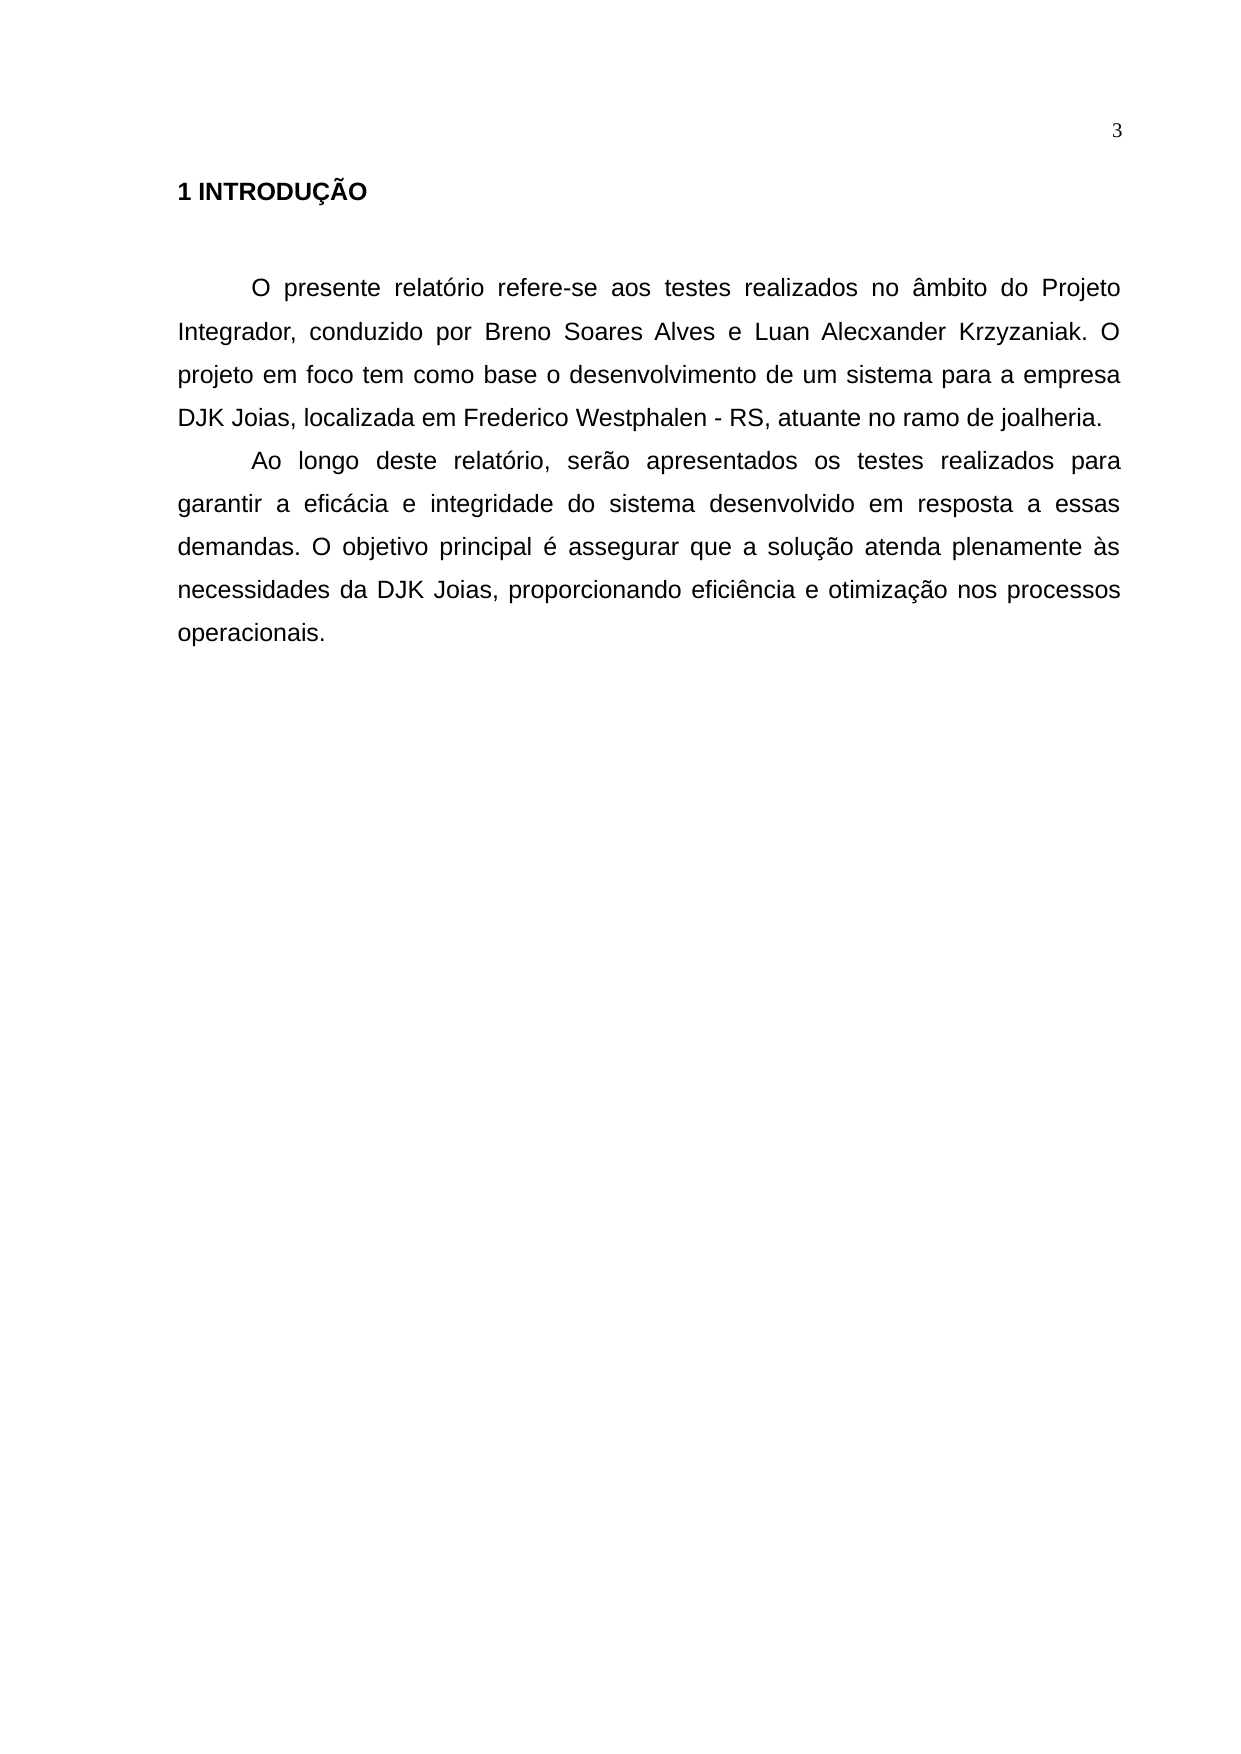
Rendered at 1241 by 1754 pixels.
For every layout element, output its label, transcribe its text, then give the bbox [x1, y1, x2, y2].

subtitle introdução [177, 177, 1122, 206]
text O presente relatório refere-se aos testes realizados no âmbito do Projeto Integrador, conduzido por Breno Soares Alves e Luan Alecxander Krzyzaniak. O projeto em foco tem como base o desenvolvimento de um sistema para a empresa DJK Joias, localizada em Frederico Westphalen - RS, atuante no ramo de joalheria. [177, 273, 1122, 431]
text Ao longo deste relatório, serão apresentados os testes realizados para garantir a eficácia e integridade do sistema desenvolvido em resposta a essas demandas. O objetivo principal é assegurar que a solução atenda plenamente às necessidades da DJK Joias, proporcionando eficiência e otimização nos processos operacionais. [177, 446, 1122, 647]
